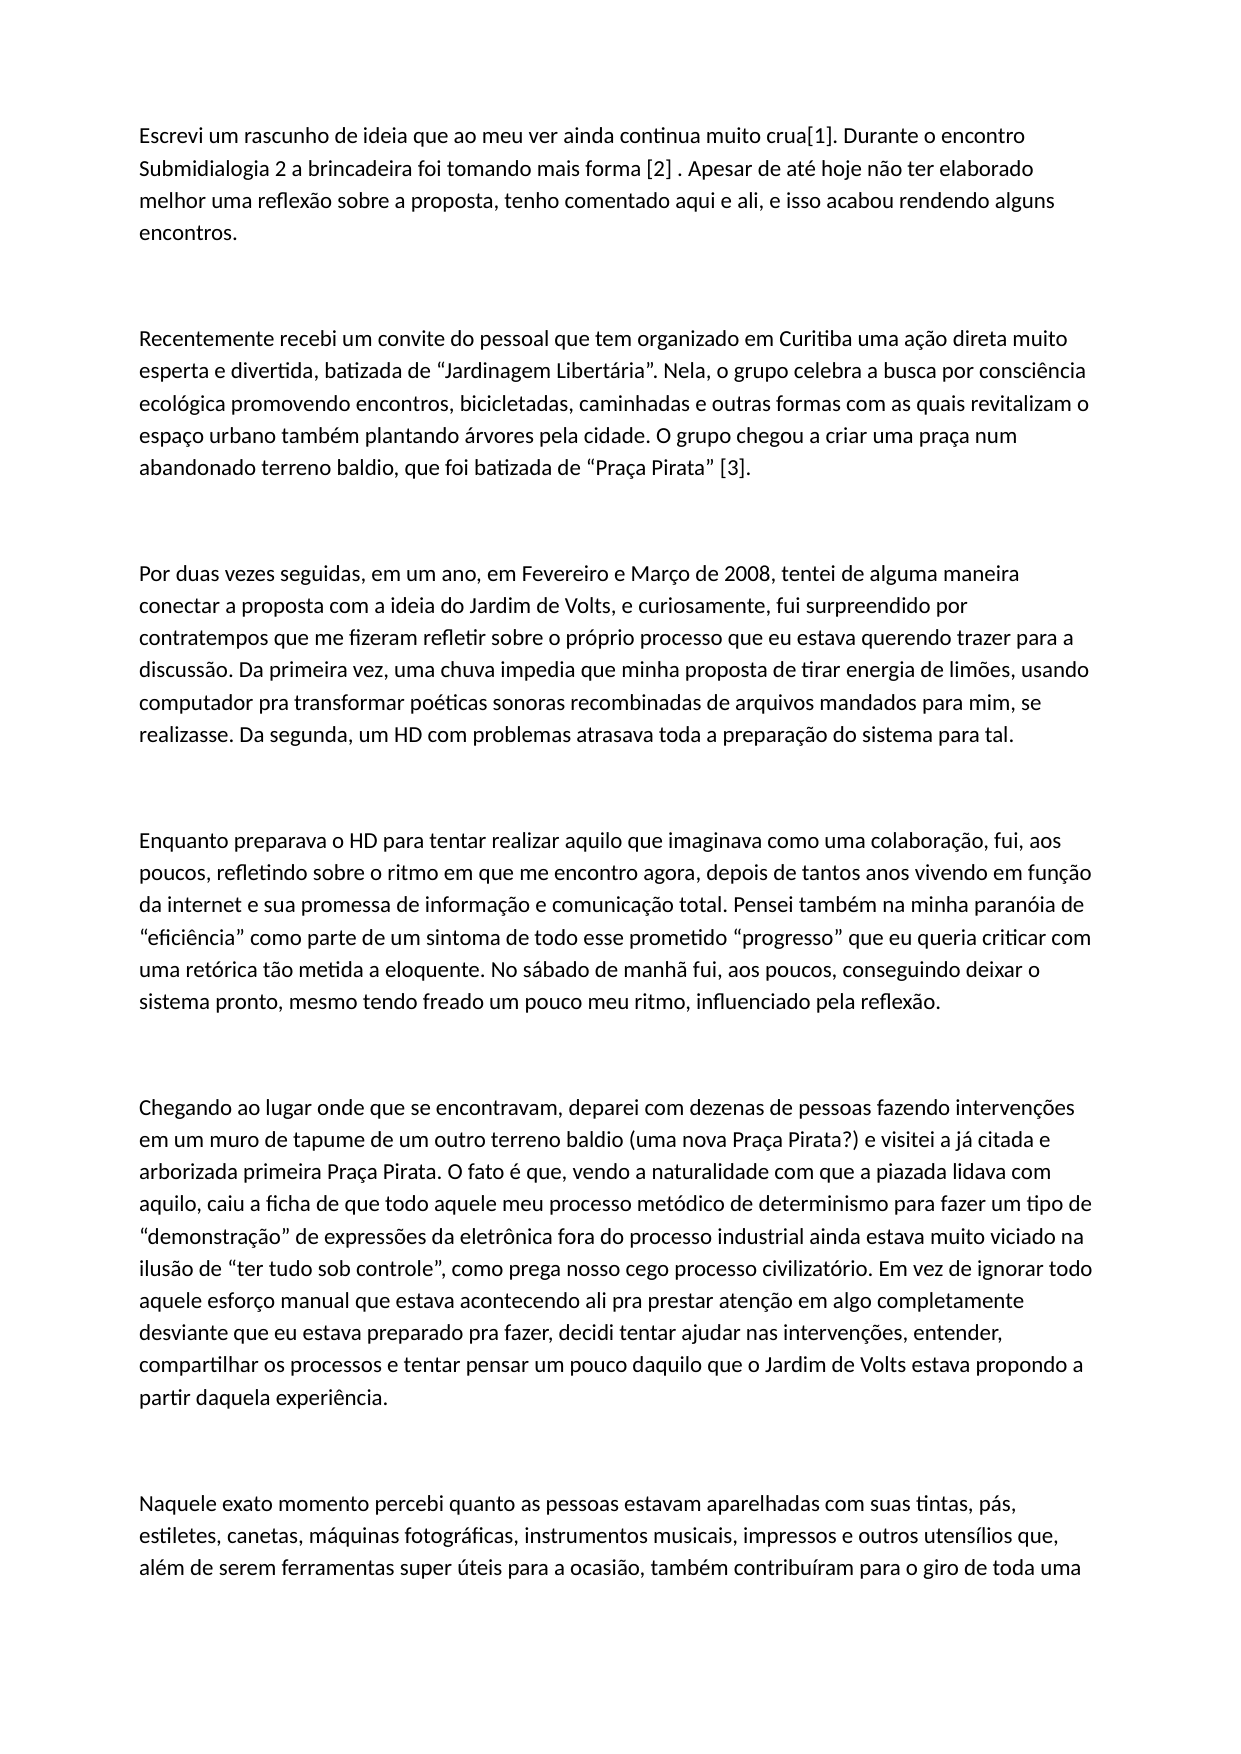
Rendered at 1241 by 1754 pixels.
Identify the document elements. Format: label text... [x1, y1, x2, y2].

text Por duas vezes seguidas, em um ano, em Fevereiro e Março de 2008, tentei de alguma maneira conectar a proposta com a ideia do Jardim de Volts, e curiosamente, fui surpreendido por contratempos que me fizeram refletir sobre o próprio processo que eu estava querendo trazer para a discussão. Da primeira vez, uma chuva impedia que minha proposta de tirar energia de limões, usando computador pra transformar poéticas sonoras recombinadas de arquivos mandados para mim, se realizasse. Da segunda, um HD com problemas atrasava toda a preparação do sistema para tal. [139, 559, 1101, 748]
text Naquele exato momento percebi quanto as pessoas estavam aparelhadas com suas tintas, pás, estiletes, canetas, máquinas fotográficas, instrumentos musicais, impressos e outros utensílios que, além de serem ferramentas super úteis para a ocasião, também contribuíram para o giro de toda uma [139, 1489, 1101, 1581]
text Chegando ao lugar onde que se encontravam, deparei com dezenas de pessoas fazendo intervenções em um muro de tapume de um outro terreno baldio (uma nova Praça Pirata?) e visitei a já citada e arborizada primeira Praça Pirata. O fato é que, vendo a naturalidade com que a piazada lidava com aquilo, caiu a ficha de que todo aquele meu processo metódico de determinismo para fazer um tipo de “demonstração” de expressões da eletrônica fora do processo industrial ainda estava muito viciado na ilusão de “ter tudo sob controle”, como prega nosso cego processo civilizatório. Em vez de ignorar todo aquele esforço manual que estava acontecendo ali pra prestar atenção em algo completamente desviante que eu estava preparado pra fazer, decidi tentar ajudar nas intervenções, entender, compartilhar os processos e tentar pensar um pouco daquilo que o Jardim de Volts estava propondo a partir daquela experiência. [139, 1093, 1101, 1411]
text Recentemente recebi um convite do pessoal que tem organizado em Curitiba uma ação direta muito esperta e divertida, batizada de “Jardinagem Libertária”. Nela, o grupo celebra a busca por consciência ecológica promovendo encontros, bicicletadas, caminhadas e outras formas com as quais revitalizam o espaço urbano também plantando árvores pela cidade. O grupo chegou a criar uma praça num abandonado terreno baldio, que foi batizada de “Praça Pirata” [3]. [139, 324, 1101, 481]
text Enquanto preparava o HD para tentar realizar aquilo que imaginava como uma colaboração, fui, aos poucos, refletindo sobre o ritmo em que me encontro agora, depois de tantos anos vivendo em função da internet e sua promessa de informação e comunicação total. Pensei também na minha paranóia de “eficiência” como parte de um sintoma de todo esse prometido “progresso” que eu queria criticar com uma retórica tão metida a eloquente. No sábado de manhã fui, aos poucos, conseguindo deixar o sistema pronto, mesmo tendo freado um pouco meu ritmo, influenciado pela reflexão. [139, 826, 1101, 1015]
text Escrevi um rascunho de ideia que ao meu ver ainda continua muito crua[1]. Durante o encontro Submidialogia 2 a brincadeira foi tomando mais forma [2] . Apesar de até hoje não ter elaborado melhor uma reflexão sobre a proposta, tenho comentado aqui e ali, e isso acabou rendendo alguns encontros. [139, 122, 1101, 246]
